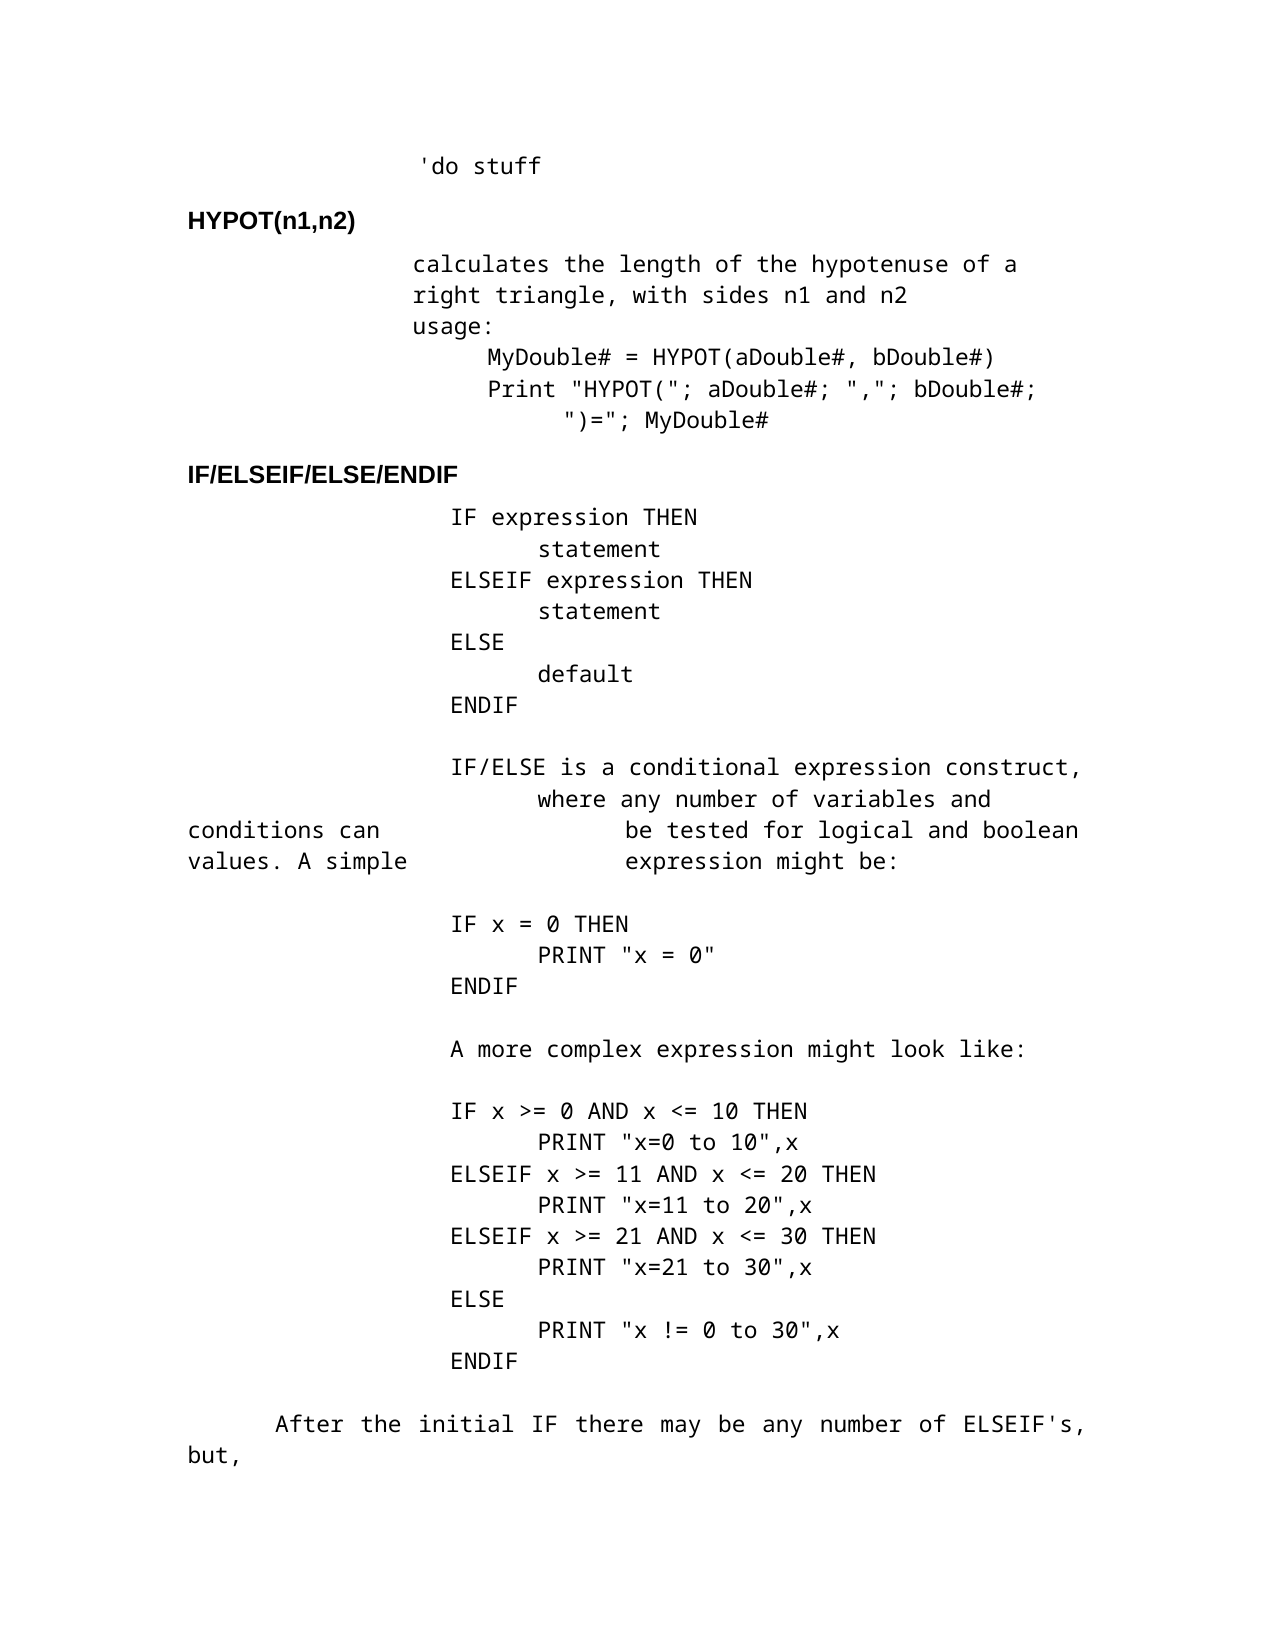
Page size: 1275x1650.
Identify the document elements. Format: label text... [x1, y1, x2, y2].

text ELSEIF x >= 11 AND x <= 20 THEN [187, 1157, 1087, 1189]
text IF x >= 0 AND x <= 10 THEN [187, 1095, 1087, 1126]
text PRINT "x=21 to 30",x [187, 1251, 1087, 1282]
text ELSEIF x >= 21 AND x <= 30 THEN [187, 1220, 1087, 1251]
text A more complex expression might look like: [187, 1032, 1087, 1064]
text IF/ELSE is a conditional expression construct, where any number of variables and conditions can be tested for logical and boolean values. A simple expression might be: [187, 751, 1087, 876]
text statement [187, 595, 1087, 626]
text IF x = 0 THEN [187, 907, 1087, 939]
text PRINT "x = 0" [187, 939, 1087, 970]
text calculates the length of the hypotenuse of a right triangle, with sides n1 and n2 [187, 247, 1087, 310]
text PRINT "x=0 to 10",x [187, 1126, 1087, 1157]
text default [187, 657, 1087, 689]
text ENDIF [187, 1345, 1087, 1376]
text ENDIF [187, 689, 1087, 720]
subtitle IF/ELSEIF/ELSE/ENDIF [187, 460, 1087, 489]
text PRINT "x != 0 to 30",x [187, 1314, 1087, 1345]
text ELSE [187, 626, 1087, 657]
text IF expression THEN [187, 501, 1087, 532]
text MyDouble# = HYPOT(aDouble#, bDouble#) [187, 341, 1087, 372]
text After the initial IF there may be any number of ELSEIF's, but, [187, 1407, 1087, 1470]
text ENDIF [187, 970, 1087, 1001]
subtitle HYPOT(n1,n2) [187, 206, 1087, 235]
text 'do stuff [187, 150, 1087, 181]
text statement [187, 532, 1087, 564]
text Print "HYPOT("; aDouble#; ","; bDouble#; ")="; MyDouble# [187, 372, 1087, 435]
text usage: [187, 310, 1087, 341]
text ELSE [187, 1282, 1087, 1314]
text ELSEIF expression THEN [187, 564, 1087, 595]
text PRINT "x=11 to 20",x [187, 1189, 1087, 1220]
